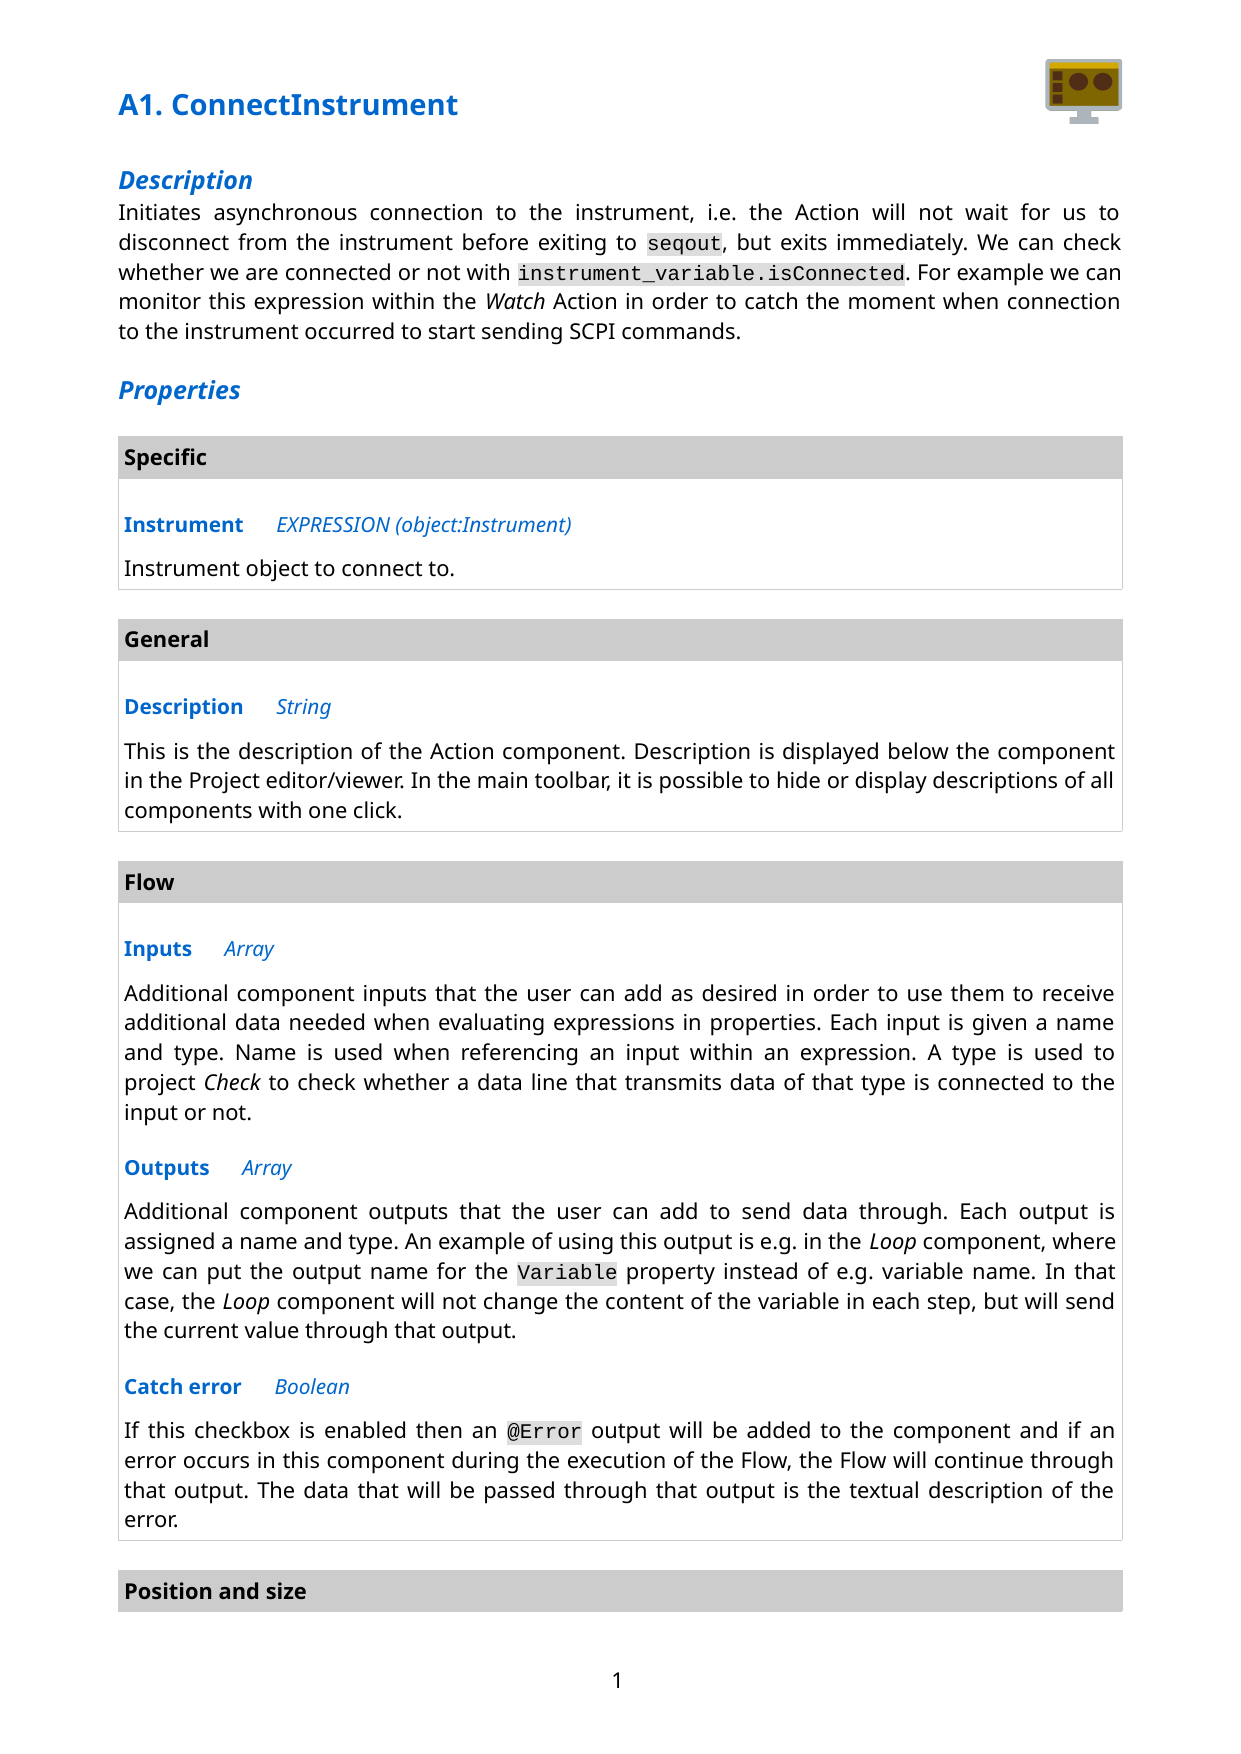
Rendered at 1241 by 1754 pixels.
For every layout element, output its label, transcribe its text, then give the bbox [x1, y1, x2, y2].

table_cell Instrument EXPRESSION (object:Instrument) Instrument object to connect to. [119, 479, 1122, 589]
table_header Position and size [119, 1571, 1122, 1611]
table_cell Inputs Array Additional component inputs that the user can add as desired in order to use them to receive additional data needed when evaluating expressions in properties. Each input is given a name and type. Name is used when referencing an input within an expression. A type is used to project Check to check whether a data line that transmits data of that type is connected to the input or not. Outputs Array Additional component outputs that the user can add to send data through. Each output is assigned a name and type. An example of using this output is e.g. in the Loop component, where we can put the output name for the Variable property instead of e.g. variable name. In that case, the Loop component will not change the content of the variable in each step, but will send the current value through that output. Catch error Boolean If this checkbox is enabled then an @Error output will be added to the component and if an error occurs in this component during the execution of the Flow, the Flow will continue through that output. The data that will be passed through that output is the textual description of the error. [119, 903, 1122, 1540]
table_header General [119, 620, 1122, 660]
table_cell Description String This is the description of the Action component. Description is displayed below the component in the Project editor/viewer. In the main toolbar, it is possible to hide or display descriptions of all components with one click. [119, 661, 1122, 831]
text Initiates asynchronous connection to the instrument, i.e. the Action will not wait for us to disconnect from the instrument before exiting to seqout, but exits immediately. We can check whether we are connected or not with instrument_variable.isConnected. For example we can monitor this expression within the Watch Action in order to catch the moment when connection to the instrument occurred to start sending SCPI commands. [118, 197, 1122, 346]
subtitle Properties [118, 372, 1122, 406]
table_header Flow [119, 862, 1122, 902]
subtitle ConnectInstrument [118, 84, 1045, 124]
table_header Specific [119, 437, 1122, 478]
picture [1045, 59, 1123, 124]
subtitle Description [118, 163, 1122, 197]
